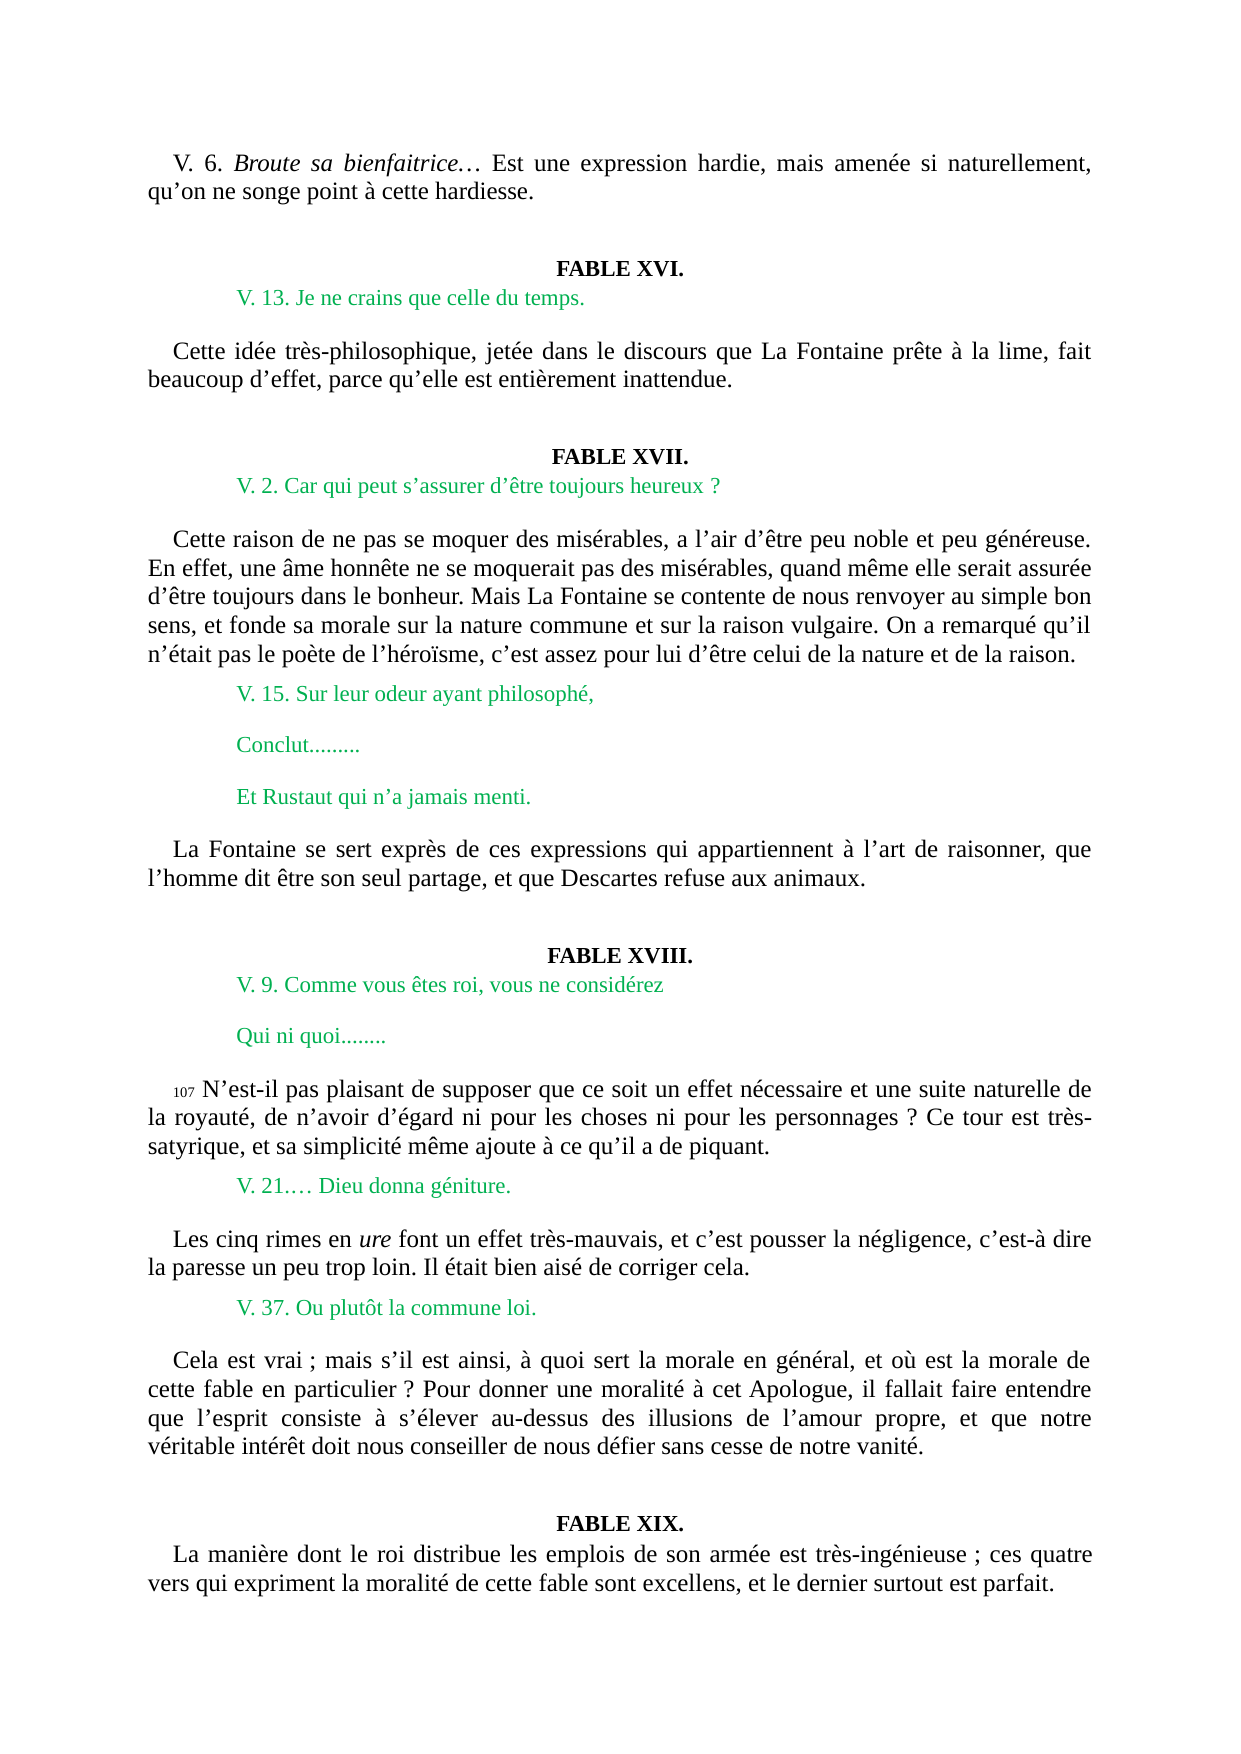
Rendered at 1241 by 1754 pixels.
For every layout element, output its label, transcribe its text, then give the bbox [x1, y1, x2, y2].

text V. 21.… Dieu donna géniture. [236, 1172, 1093, 1199]
text Et Rustaut qui n’a jamais menti. [236, 783, 1093, 809]
text V. 9. Comme vous êtes roi, vous ne considérez [236, 971, 1093, 997]
text Les cinq rimes en ure font un effet très-mauvais, et c’est pousser la négligence, c’est-à dire la paresse un peu trop loin. Il était bien aisé de corriger cela. [148, 1224, 1093, 1281]
text Qui ni quoi........ [236, 1022, 1093, 1049]
text Cette idée très-philosophique, jetée dans le discours que La Fontaine prête à la lime, fait beaucoup d’effet, parce qu’elle est entièrement inattendue. [148, 336, 1093, 393]
text V. 6. Broute sa bienfaitrice… Est une expression hardie, mais amenée si naturellement, qu’on ne songe point à cette hardiesse. [148, 148, 1093, 205]
text La Fontaine se sert exprès de ces expressions qui appartiennent à l’art de raisonner, que l’homme dit être son seul partage, et que Descartes refuse aux animaux. [148, 834, 1093, 892]
text V. 2. Car qui peut s’assurer d’être toujours heureux ? [236, 472, 1093, 499]
text V. 13. Je ne crains que celle du temps. [236, 284, 1093, 311]
text V. 37. Ou plutôt la commune loi. [236, 1294, 1093, 1320]
text La manière dont le roi distribue les emplois de son armée est très-ingénieuse ; ces quatre vers qui expriment la moralité de cette fable sont excellens, et le dernier surtout est parfait. [148, 1539, 1093, 1597]
subtitle FABLE XVII. [148, 443, 1093, 469]
subtitle FABLE XIX. [148, 1510, 1093, 1536]
text V. 15. Sur leur odeur ayant philosophé, [236, 680, 1093, 706]
text Cette raison de ne pas se moquer des misérables, a l’air d’être peu noble et peu généreuse. En effet, une âme honnête ne se moquerait pas des misérables, quand même elle serait assurée d’être toujours dans le bonheur. Mais La Fontaine se contente de nous renvoyer au simple bon sens, et fonde sa morale sur la nature commune et sur la raison vulgaire. On a remarqué qu’il n’était pas le poète de l’héroïsme, c’est assez pour lui d’être celui de la nature et de la raison. [148, 524, 1093, 668]
subtitle FABLE XVIII. [148, 942, 1093, 968]
text Cela est vrai ; mais s’il est ainsi, à quoi sert la morale en général, et où est la morale de cette fable en particulier ? Pour donner une moralité à cet Apologue, il fallait faire entendre que l’esprit consiste à s’élever au-dessus des illusions de l’amour propre, et que notre véritable intérêt doit nous conseiller de nous défier sans cesse de notre vanité. [148, 1345, 1093, 1460]
subtitle FABLE XVI. [148, 255, 1093, 281]
text 107 N’est-il pas plaisant de supposer que ce soit un effet nécessaire et une suite naturelle de la royauté, de n’avoir d’égard ni pour les choses ni pour les personnages ? Ce tour est très-satyrique, et sa simplicité même ajoute à ce qu’il a de piquant. [148, 1074, 1093, 1160]
text Conclut......... [236, 731, 1093, 758]
